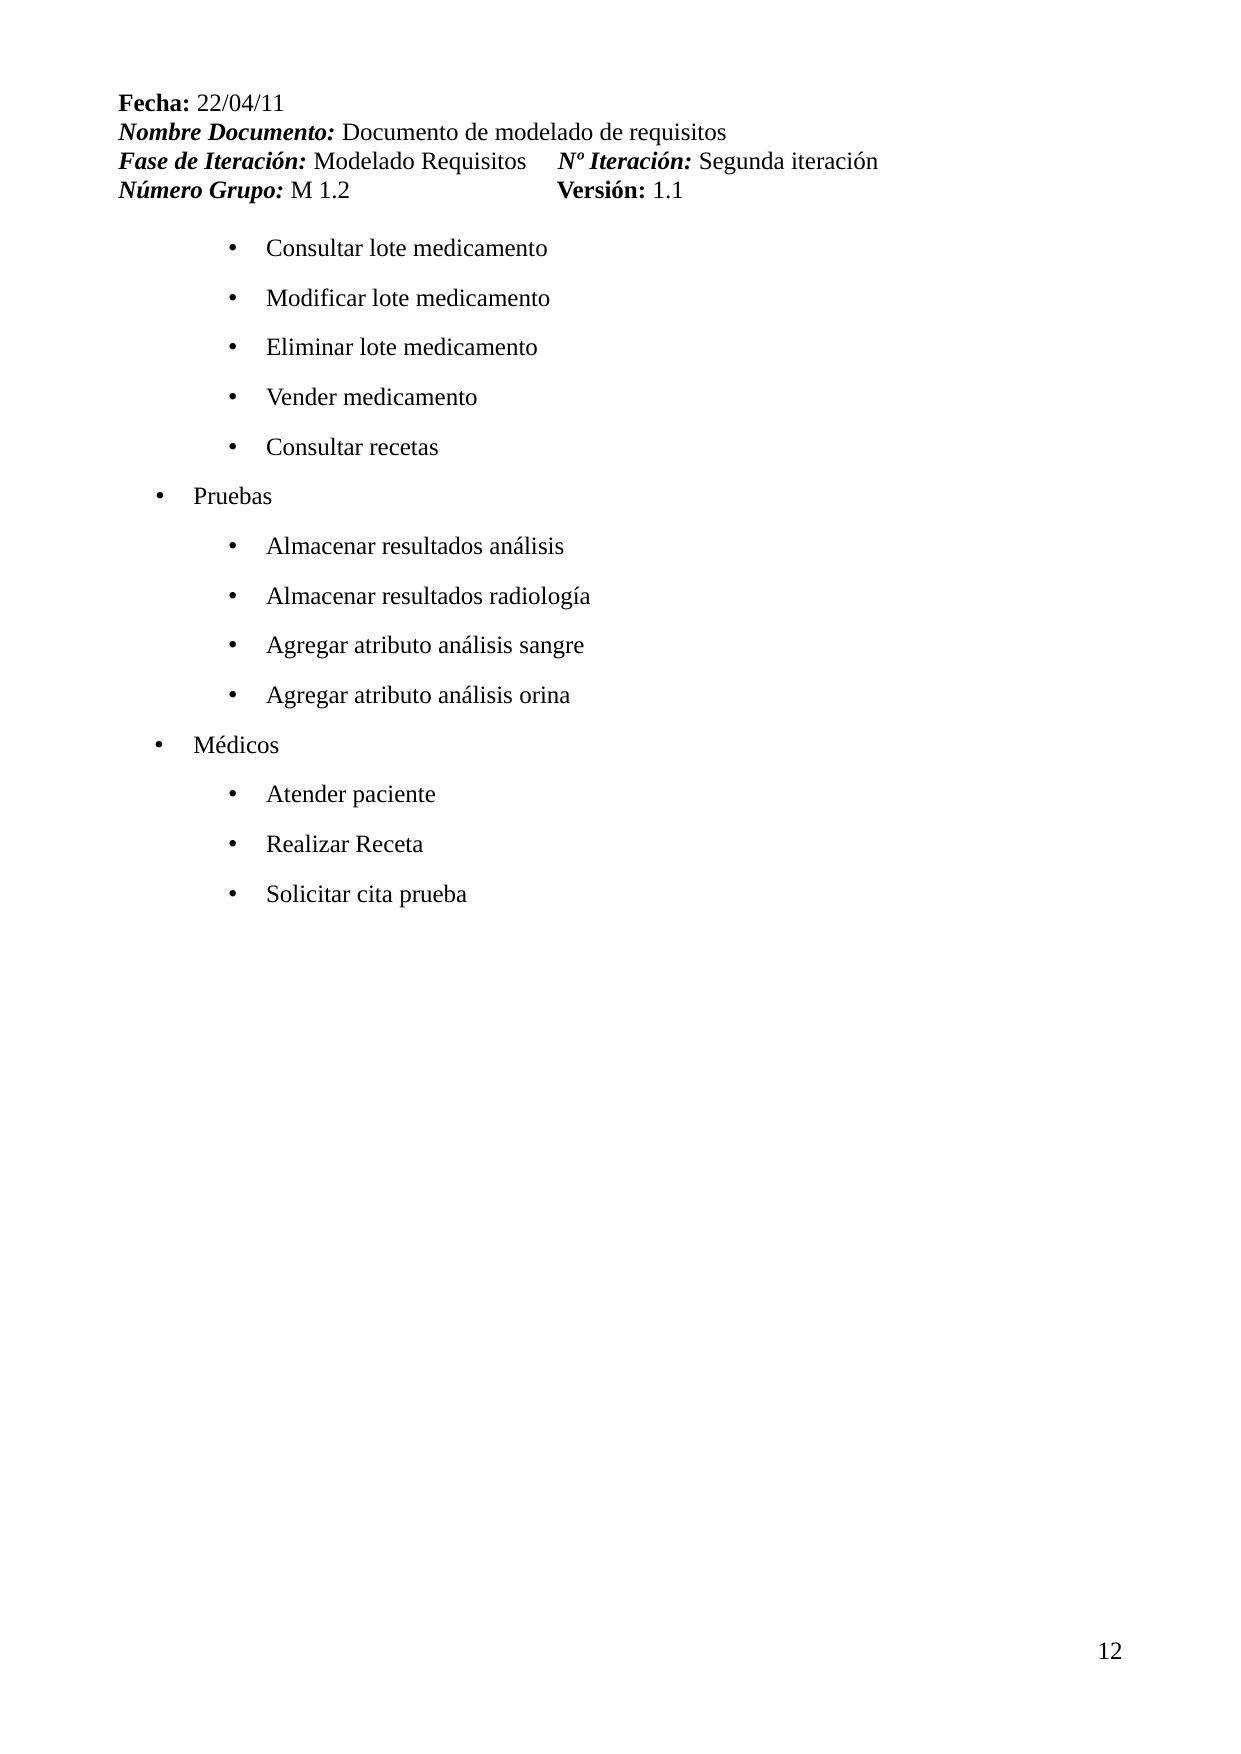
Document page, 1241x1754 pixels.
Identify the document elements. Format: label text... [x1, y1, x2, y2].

list Consultar recetas [228, 432, 1122, 461]
list Vender medicamento [228, 382, 1122, 411]
list Agregar atributo análisis sangre [228, 631, 1122, 659]
list Consultar lote medicamento [228, 233, 1122, 262]
list Almacenar resultados análisis [228, 531, 1122, 560]
list Agregar atributo análisis orina [228, 680, 1122, 709]
list Modificar lote medicamento [228, 283, 1122, 311]
list Almacenar resultados radiología [228, 581, 1122, 609]
list Eliminar lote medicamento [228, 332, 1122, 361]
list Médicos [154, 730, 1122, 759]
list Atender paciente [228, 779, 1122, 808]
list Solicitar cita prueba [228, 879, 1122, 908]
list Pruebas [156, 481, 1122, 510]
list Realizar Receta [228, 829, 1122, 858]
